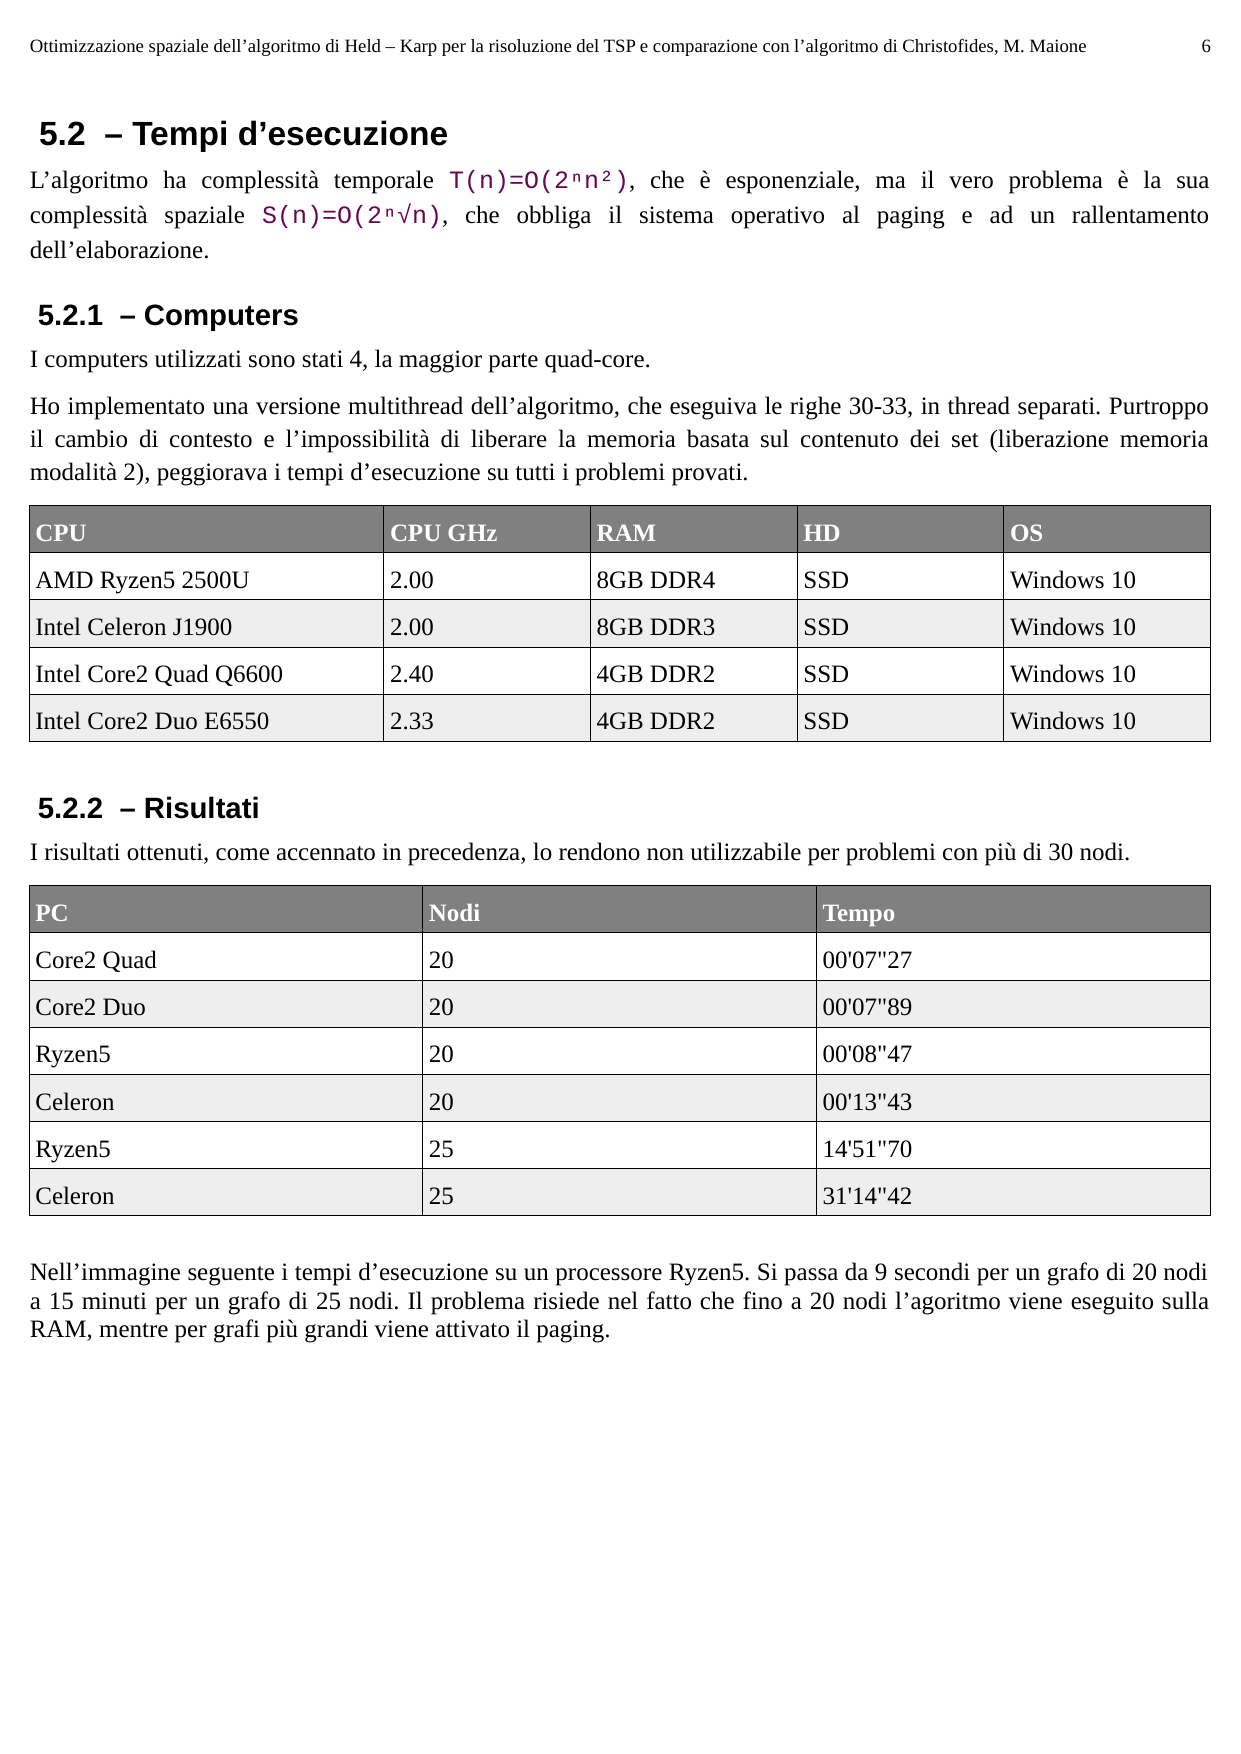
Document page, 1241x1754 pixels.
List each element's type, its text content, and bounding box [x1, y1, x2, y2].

table_cell 8GB DDR3 [591, 600, 797, 647]
table_cell 14'51"70 [817, 1122, 1210, 1168]
table_cell 8GB DDR4 [591, 553, 797, 599]
text I risultati ottenuti, come accennato in precedenza, lo rendono non utilizzabile per problemi con più di 30 nodi. [29, 837, 1211, 866]
table_header CPU GHz [384, 506, 590, 552]
table_cell 2.40 [384, 648, 590, 694]
table_cell 25 [423, 1169, 816, 1215]
table_cell 2.00 [384, 553, 590, 599]
table_cell Ryzen5 [30, 1028, 422, 1074]
table_cell 20 [423, 1028, 816, 1074]
table_cell 20 [423, 981, 816, 1027]
table_cell Windows 10 [1004, 553, 1210, 599]
subtitle Risultati [29, 791, 1211, 825]
table_cell 2.33 [384, 695, 590, 741]
text L’algoritmo ha complessità temporale T(n)=O(2ⁿn²), che è esponenziale, ma il vero problema è la sua complessità spaziale S(n)=O(2ⁿ√n), che obbliga il sistema operativo al paging e ad un rallentamento dell’elaborazione. [29, 165, 1211, 264]
table_cell 25 [423, 1122, 816, 1168]
table_header HD [798, 506, 1003, 552]
table_cell Windows 10 [1004, 695, 1210, 741]
table_cell 00'07"89 [817, 981, 1210, 1027]
subtitle Computers [29, 297, 1211, 331]
table_header CPU [30, 506, 383, 552]
table_cell SSD [798, 695, 1003, 741]
table_cell Windows 10 [1004, 648, 1210, 694]
table_header PC [30, 886, 422, 932]
table_cell Celeron [30, 1075, 422, 1121]
table_cell 20 [423, 933, 816, 979]
table_cell 00'13"43 [817, 1075, 1210, 1121]
text Nell’immagine seguente i tempi d’esecuzione su un processore Ryzen5. Si passa da 9 secondi per un grafo di 20 nodi a 15 minuti per un grafo di 25 nodi. Il problema risiede nel fatto che fino a 20 nodi l’agoritmo viene eseguito sulla RAM, mentre per grafi più grandi viene attivato il paging. [29, 1257, 1211, 1343]
subtitle Tempi d’esecuzione [29, 114, 1211, 153]
table_cell 00'08"47 [817, 1028, 1210, 1074]
table_cell SSD [798, 553, 1003, 599]
table_header Nodi [423, 886, 816, 932]
table_cell 4GB DDR2 [591, 695, 797, 741]
table_cell Intel Celeron J1900 [30, 600, 383, 647]
table_cell Intel Core2 Duo E6550 [30, 695, 383, 741]
table_cell 4GB DDR2 [591, 648, 797, 694]
table_cell SSD [798, 600, 1003, 647]
table_cell Core2 Quad [30, 933, 422, 979]
table_cell Windows 10 [1004, 600, 1210, 647]
table_cell 31'14"42 [817, 1169, 1210, 1215]
table_cell Core2 Duo [30, 981, 422, 1027]
table_cell SSD [798, 648, 1003, 694]
table_header Tempo [817, 886, 1210, 932]
table_cell Ryzen5 [30, 1122, 422, 1168]
text Ho implementato una versione multithread dell’algoritmo, che eseguiva le righe 30-33, in thread separati. Purtroppo il cambio di contesto e l’impossibilità di liberare la memoria basata sul contenuto dei set (liberazione memoria modalità 2), peggiorava i tempi d’esecuzione su tutti i problemi provati. [29, 391, 1211, 486]
table_header OS [1004, 506, 1210, 552]
table_cell 00'07"27 [817, 933, 1210, 979]
table_cell Celeron [30, 1169, 422, 1215]
table_cell AMD Ryzen5 2500U [30, 553, 383, 599]
text I computers utilizzati sono stati 4, la maggior parte quad-core. [29, 344, 1211, 372]
table_cell Intel Core2 Quad Q6600 [30, 648, 383, 694]
table_cell 2.00 [384, 600, 590, 647]
table_cell 20 [423, 1075, 816, 1121]
table_header RAM [591, 506, 797, 552]
